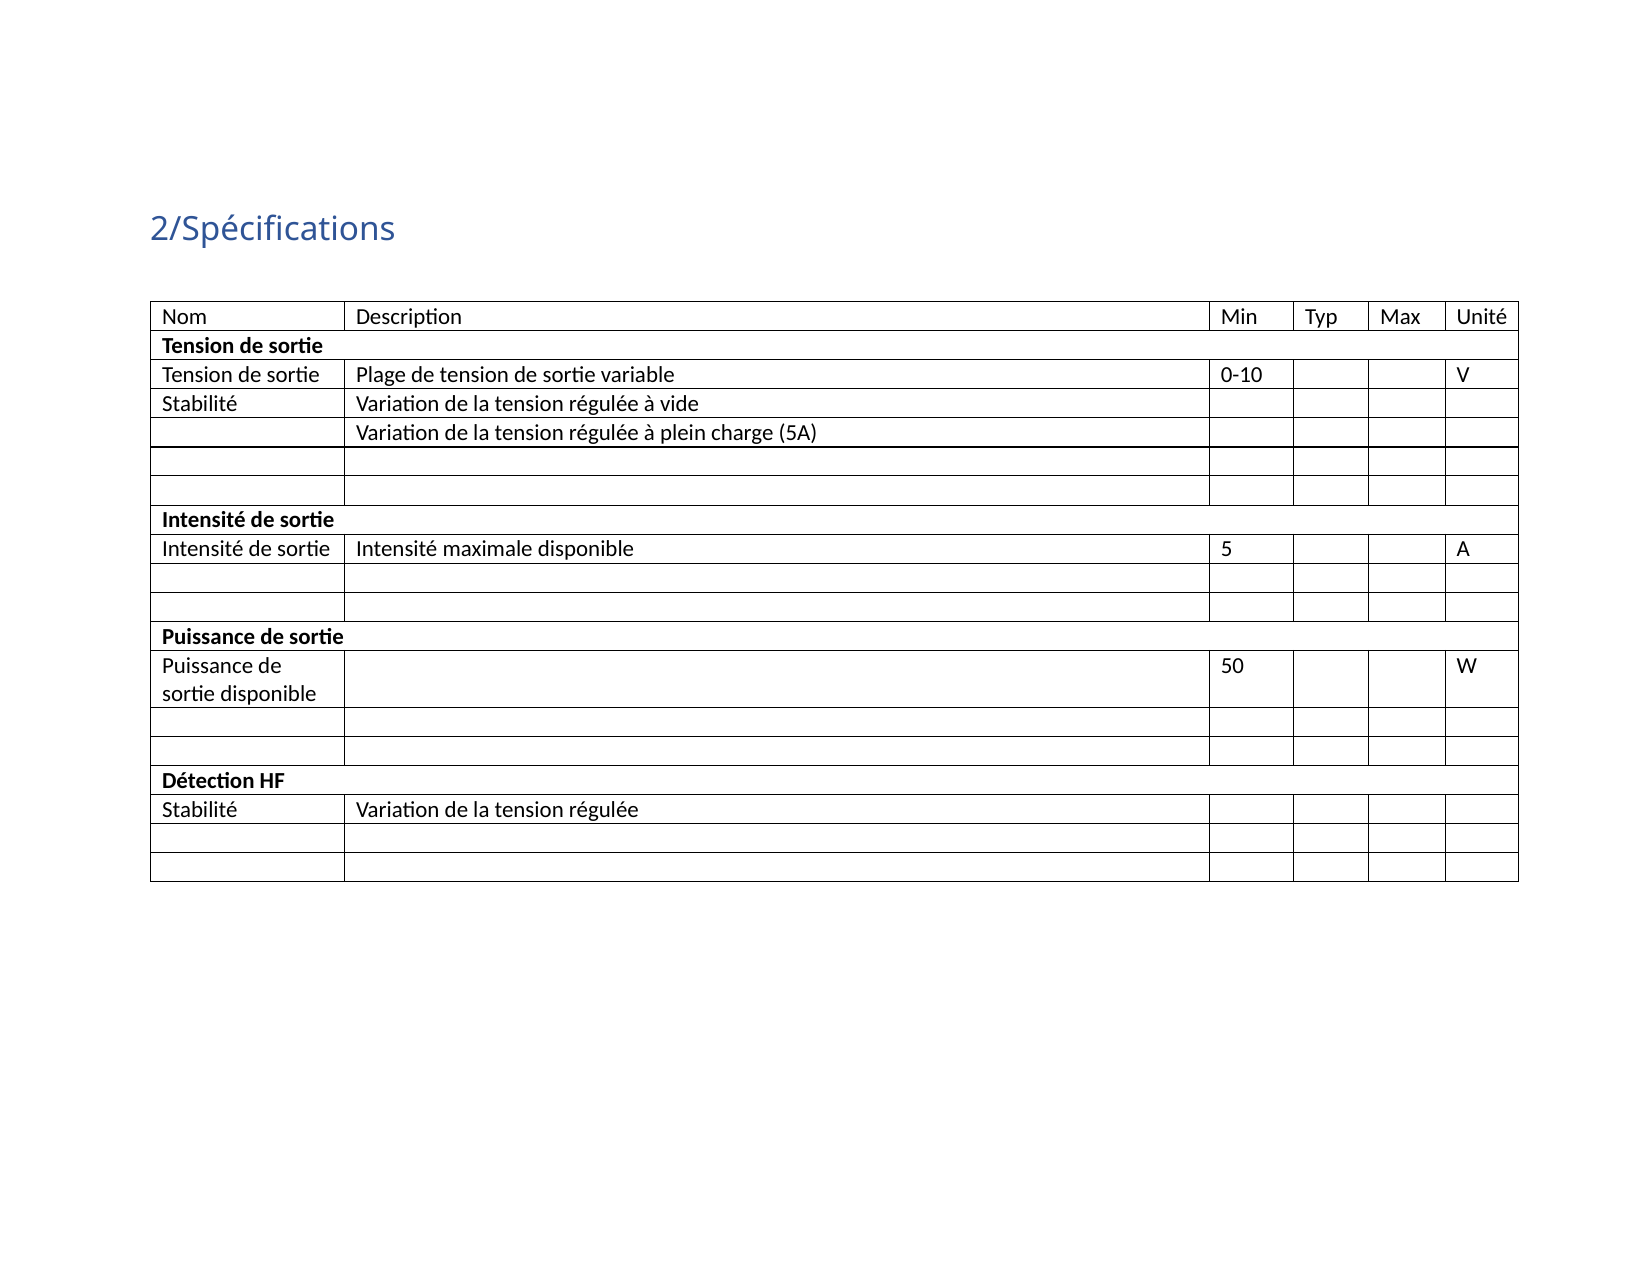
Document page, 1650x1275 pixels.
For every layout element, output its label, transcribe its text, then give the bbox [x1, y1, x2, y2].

table_cell [1294, 448, 1368, 475]
table_cell [345, 853, 1209, 881]
table_cell [1369, 360, 1445, 388]
table_cell Variation de la tension régulée à vide [345, 389, 1209, 417]
table_cell [1210, 593, 1293, 621]
table_cell [1369, 708, 1445, 736]
table_cell Tension de sortie [151, 331, 1518, 359]
table_cell [1210, 448, 1293, 475]
subtitle 2/Spécifications [150, 205, 1500, 251]
table_cell [151, 564, 344, 592]
table_cell [1294, 737, 1368, 765]
table_cell [1294, 564, 1368, 592]
table_cell [1446, 593, 1518, 621]
table_cell [1369, 448, 1445, 475]
table_cell Intensité maximale disponible [345, 535, 1209, 563]
table_cell [1294, 795, 1368, 823]
table_cell [151, 824, 344, 852]
table_cell 5 [1210, 535, 1293, 563]
table_cell [1294, 476, 1368, 504]
table_cell [1210, 737, 1293, 765]
table_cell [1369, 737, 1445, 765]
table_cell A [1446, 535, 1518, 563]
table_cell [151, 418, 344, 446]
table_cell [1446, 418, 1518, 446]
table_cell [1210, 564, 1293, 592]
table_cell [1210, 708, 1293, 736]
table_cell Puissance de sortie [151, 622, 1518, 650]
table_cell Intensité de sortie [151, 535, 344, 563]
table_cell [1294, 593, 1368, 621]
table_cell Puissance de sortie disponible [151, 651, 344, 707]
table_cell [1369, 476, 1445, 504]
table_cell [345, 824, 1209, 852]
table_cell V [1446, 360, 1518, 388]
table_cell [1294, 418, 1368, 446]
table_cell Intensité de sortie [151, 506, 1518, 533]
table_header Unité [1446, 302, 1518, 330]
table_cell [1294, 389, 1368, 417]
table_cell [1369, 418, 1445, 446]
table_cell [1369, 651, 1445, 707]
table_cell [1210, 476, 1293, 504]
table_header Nom [151, 302, 344, 330]
table_cell [1294, 535, 1368, 563]
table_header Description [345, 302, 1209, 330]
table_cell [1210, 853, 1293, 881]
table_cell Variation de la tension régulée à plein charge (5A) [345, 418, 1209, 446]
table_cell [345, 476, 1209, 504]
table_cell [1210, 418, 1293, 446]
table_cell [1446, 824, 1518, 852]
table_cell [151, 737, 344, 765]
table_cell [345, 708, 1209, 736]
table_cell [1369, 824, 1445, 852]
table_cell [1446, 795, 1518, 823]
table_cell [1369, 593, 1445, 621]
table_cell Tension de sortie [151, 360, 344, 388]
table_cell [1294, 824, 1368, 852]
table_cell [1294, 853, 1368, 881]
table_cell [1210, 795, 1293, 823]
table_cell [1446, 389, 1518, 417]
table_cell [1446, 564, 1518, 592]
table_cell [1446, 476, 1518, 504]
table_cell [1369, 535, 1445, 563]
table_header Min [1210, 302, 1293, 330]
table_cell [1210, 389, 1293, 417]
table_cell [1446, 853, 1518, 881]
table_header Max [1369, 302, 1445, 330]
table_cell Stabilité [151, 389, 344, 417]
table_cell [345, 651, 1209, 707]
table_cell Détection HF [151, 766, 1518, 794]
table_cell Plage de tension de sortie variable [345, 360, 1209, 388]
table_cell [1294, 360, 1368, 388]
table_cell [1294, 651, 1368, 707]
table_cell [151, 476, 344, 504]
table_cell 50 [1210, 651, 1293, 707]
table_header Typ [1294, 302, 1368, 330]
table_cell Stabilité [151, 795, 344, 823]
table_cell [151, 853, 344, 881]
table_cell [345, 593, 1209, 621]
table_cell [345, 448, 1209, 475]
table_cell [1294, 708, 1368, 736]
table_cell Variation de la tension régulée [345, 795, 1209, 823]
table_cell [1446, 448, 1518, 475]
table_cell [151, 593, 344, 621]
table_cell [151, 708, 344, 736]
table_cell [1446, 708, 1518, 736]
table_cell [1446, 737, 1518, 765]
table_cell [345, 564, 1209, 592]
table_cell [1369, 389, 1445, 417]
table_cell W [1446, 651, 1518, 707]
table_cell [1369, 795, 1445, 823]
table_cell [151, 448, 344, 475]
table_cell [1210, 824, 1293, 852]
table_cell [1369, 564, 1445, 592]
table_cell [1369, 853, 1445, 881]
table_cell [345, 737, 1209, 765]
table_cell 0-10 [1210, 360, 1293, 388]
